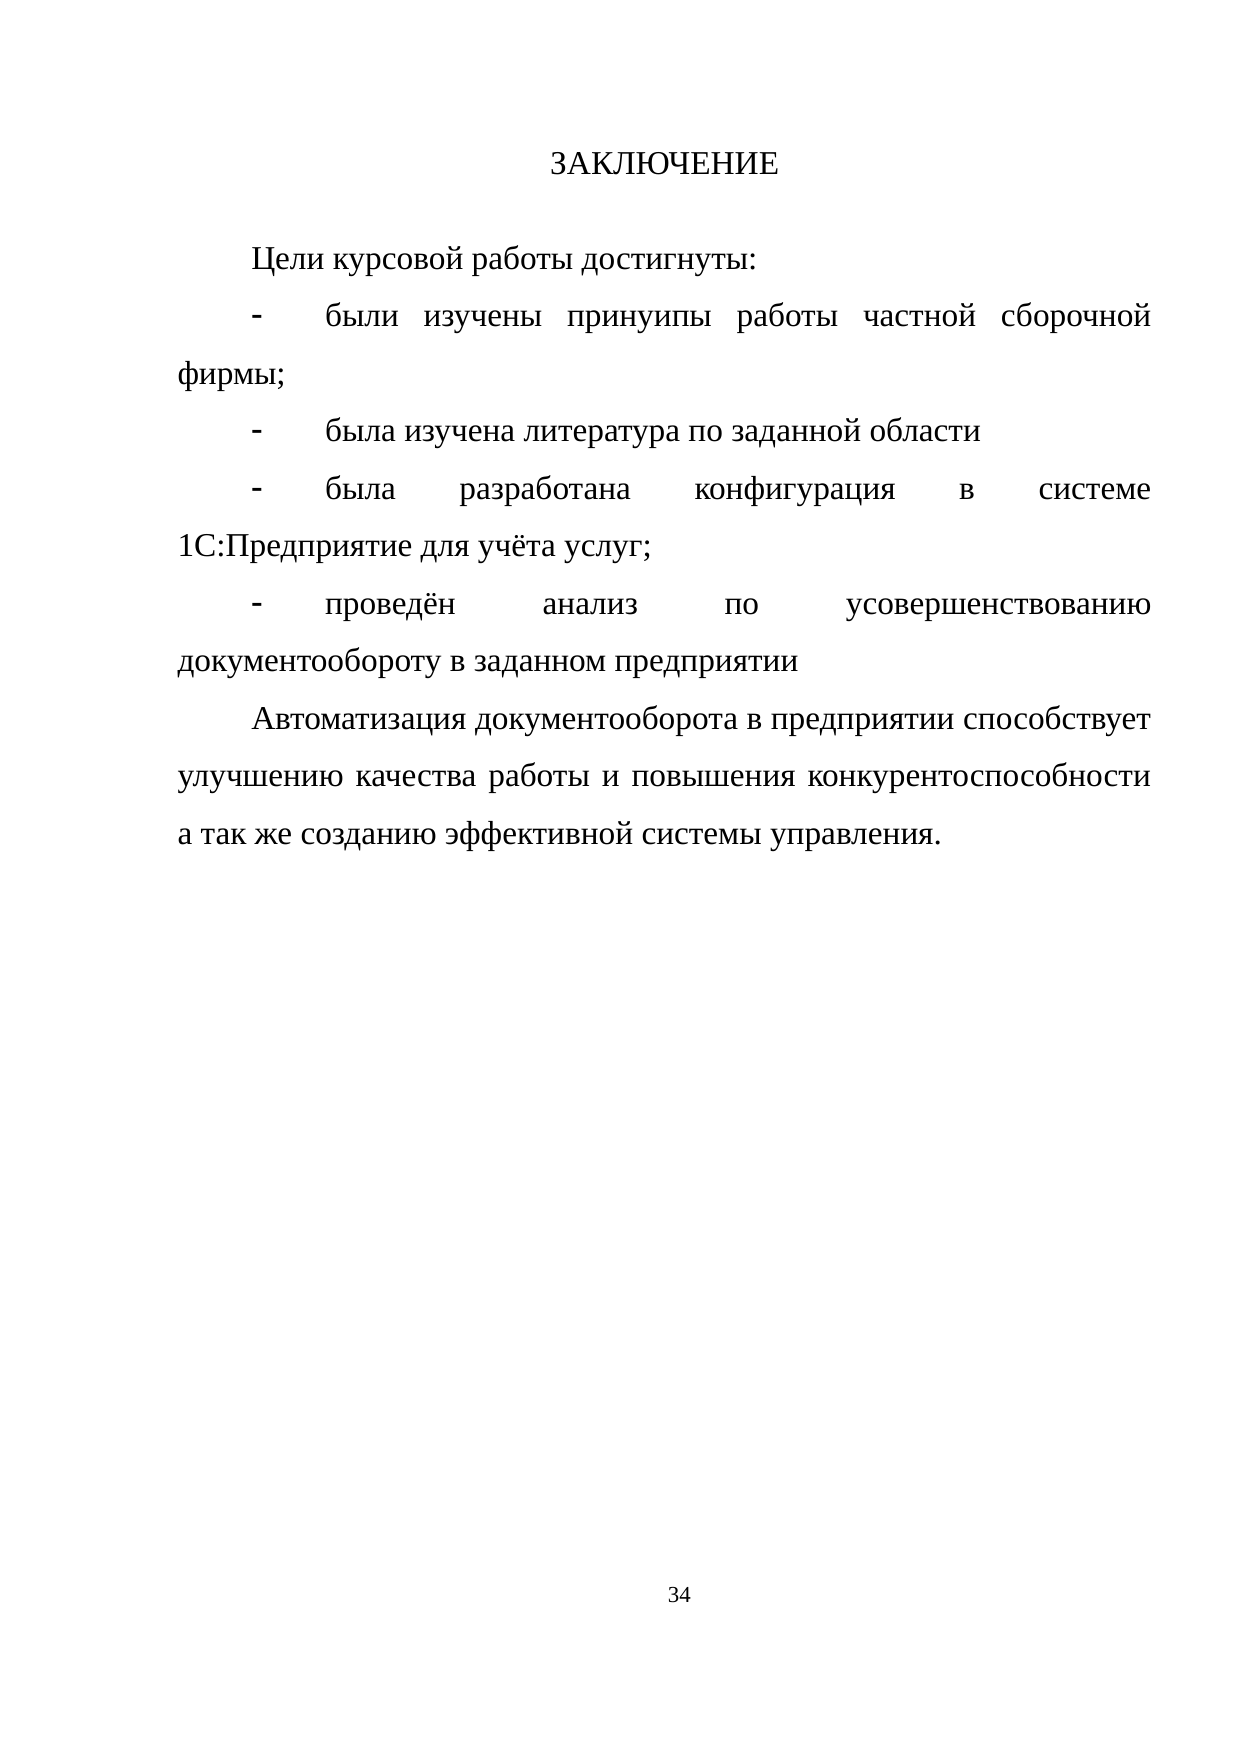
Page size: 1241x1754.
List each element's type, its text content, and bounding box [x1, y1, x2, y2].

text Автоматизация документооборота в предприятии способствует улучшению качества работы и повышения конкурентоспособности а так же созданию эффективной системы управления. [177, 698, 1152, 851]
title ЗАКЛЮЧЕНИЕ [177, 143, 1152, 181]
list была изучена литература по заданной области [177, 411, 1152, 449]
list проведён анализ по усовершенствованию документообороту в заданном предприятии [177, 583, 1152, 679]
list была разработана конфигурация в системе 1С:Предприятие для учёта услуг; [177, 468, 1152, 564]
text Цели курсовой работы достигнуты: [177, 238, 1152, 276]
list были изучены принуипы работы частной сборочной фирмы; [177, 296, 1152, 391]
